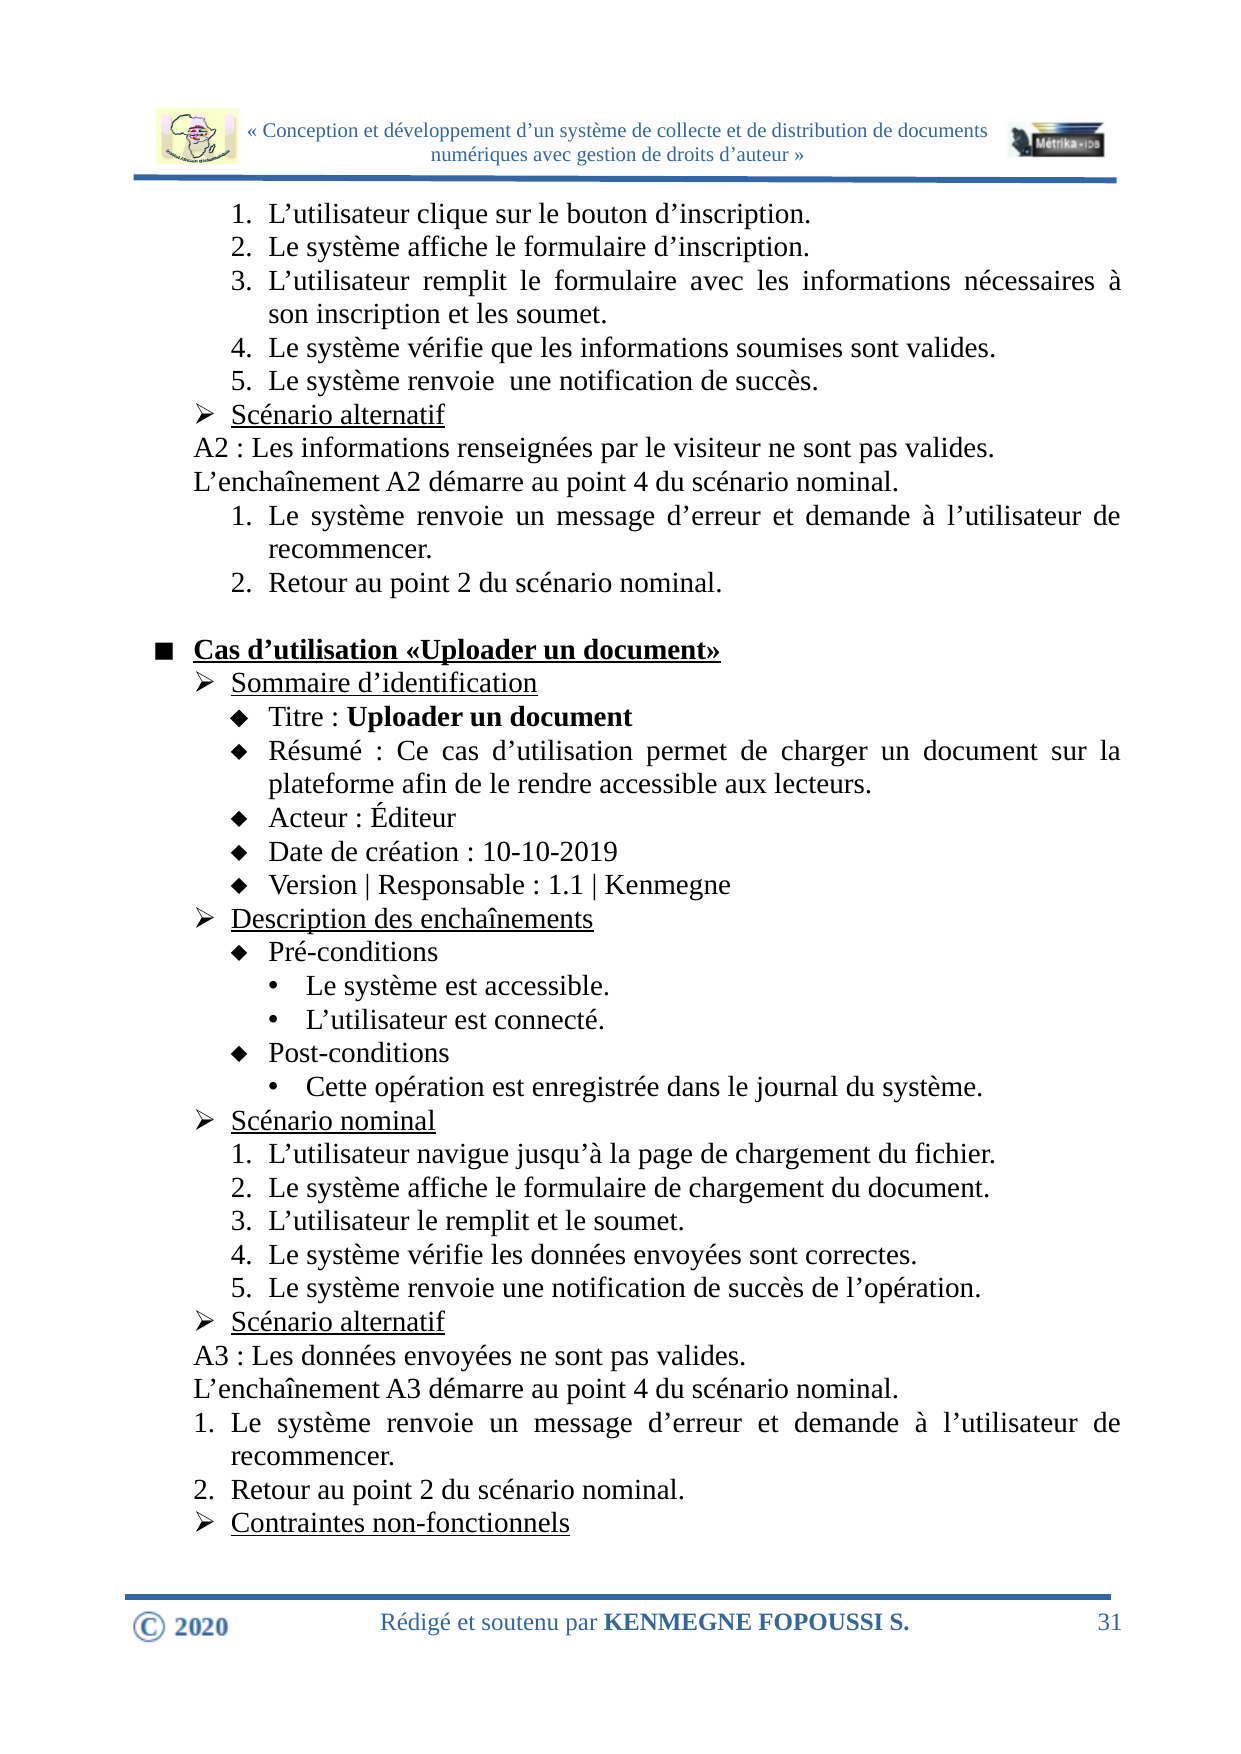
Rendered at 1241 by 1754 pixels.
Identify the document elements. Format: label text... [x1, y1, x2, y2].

list Titre : Uploader un document [231, 699, 1122, 733]
picture [1003, 116, 1109, 160]
list Le système renvoie un message d’erreur et demande à l’utilisateur de recommencer. [193, 1405, 1122, 1472]
list Le système affiche le formulaire de chargement du document. [231, 1170, 1122, 1203]
list Le système vérifie les données envoyées sont correctes. [231, 1237, 1122, 1271]
list Post-conditions [231, 1036, 1122, 1069]
list L’utilisateur remplit le formulaire avec les informations nécessaires à son inscription et les soumet. [231, 263, 1122, 330]
text A2 : Les informations renseignées par le visiteur ne sont pas valides. [118, 431, 1122, 464]
list Cas d’utilisation «Uploader un document» [156, 632, 1122, 666]
list Scénario alternatif [193, 1304, 1122, 1338]
list Date de création : 10-10-2019 [231, 834, 1122, 867]
list Sommaire d’identification [193, 666, 1122, 699]
list Scénario nominal [193, 1103, 1122, 1136]
list Résumé : Ce cas d’utilisation permet de charger un document sur la plateforme afin de le rendre accessible aux lecteurs. [231, 733, 1122, 800]
list L’utilisateur est connecté. [268, 1002, 1122, 1036]
list Le système est accessible. [268, 968, 1122, 1002]
list Retour au point 2 du scénario nominal. [193, 1472, 1122, 1506]
text L’enchaînement A2 démarre au point 4 du scénario nominal. [118, 464, 1122, 498]
list L’utilisateur clique sur le bouton d’inscription. [231, 196, 1122, 229]
list Le système renvoie une notification de succès. [231, 363, 1122, 397]
list Acteur : Éditeur [231, 800, 1122, 834]
picture [154, 107, 241, 166]
list L’utilisateur navigue jusqu’à la page de chargement du fichier. [231, 1136, 1122, 1170]
text L’enchaînement A3 démarre au point 4 du scénario nominal. [118, 1371, 1122, 1405]
list Le système renvoie un message d’erreur et demande à l’utilisateur de recommencer. [231, 498, 1122, 565]
list Le système vérifie que les informations soumises sont valides. [231, 330, 1122, 363]
picture [126, 1604, 231, 1647]
list L’utilisateur le remplit et le soumet. [231, 1203, 1122, 1237]
list Contraintes non-fonctionnels [193, 1506, 1122, 1539]
list Scénario alternatif [193, 397, 1122, 431]
list Description des enchaînements [193, 901, 1122, 934]
text A3 : Les données envoyées ne sont pas valides. [118, 1338, 1122, 1371]
list Pré-conditions [231, 934, 1122, 968]
list Cette opération est enregistrée dans le journal du système. [268, 1069, 1122, 1103]
list Retour au point 2 du scénario nominal. [231, 565, 1122, 598]
list Le système renvoie une notification de succès de l’opération. [231, 1271, 1122, 1304]
list Le système affiche le formulaire d’inscription. [231, 229, 1122, 263]
list Version | Responsable : 1.1 | Kenmegne [231, 867, 1122, 901]
